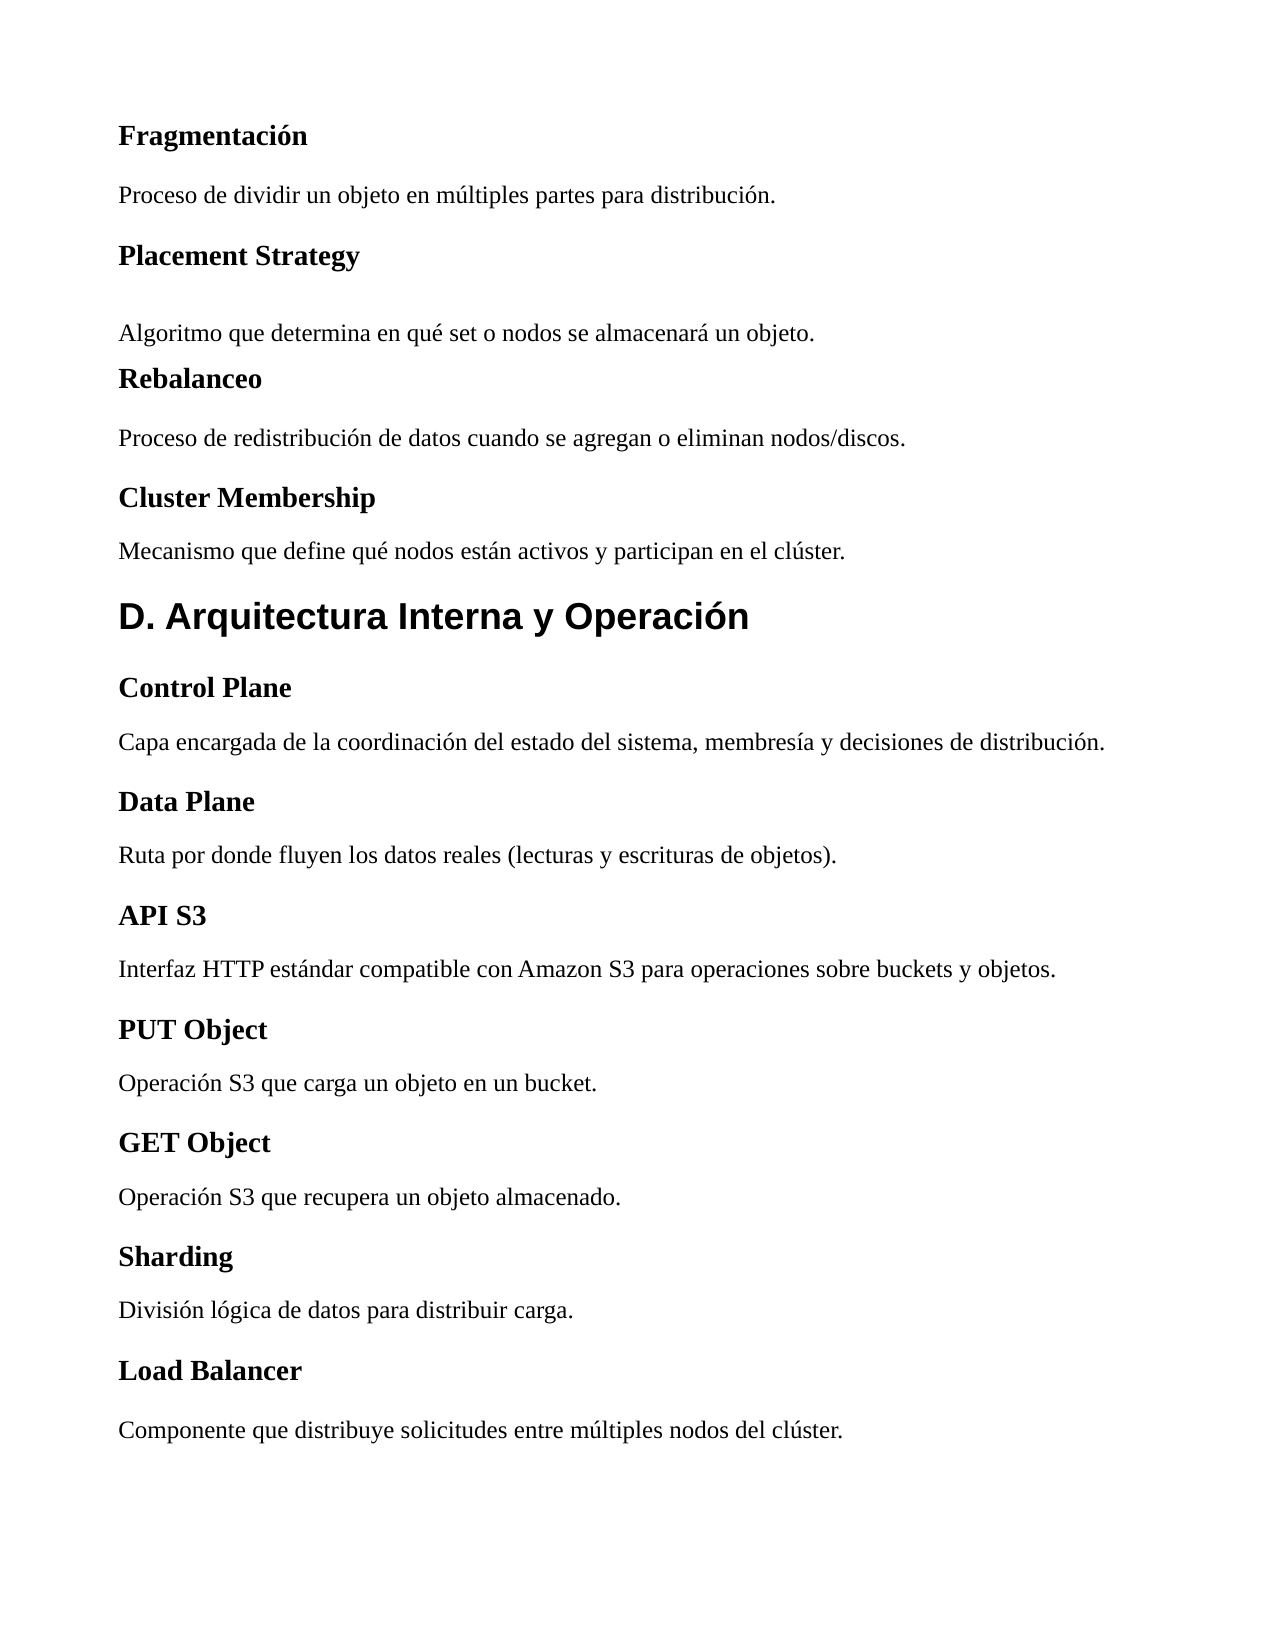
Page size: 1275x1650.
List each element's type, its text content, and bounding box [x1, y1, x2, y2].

subtitle PUT Object [118, 1012, 1157, 1045]
subtitle Rebalanceo [118, 361, 1157, 394]
subtitle Load Balancer [118, 1353, 1157, 1387]
text Proceso de redistribución de datos cuando se agregan o eliminan nodos/discos. [118, 423, 1157, 451]
text Operación S3 que recupera un objeto almacenado. [118, 1182, 1157, 1210]
text Mecanismo que define qué nodos están activos y participan en el clúster. [118, 536, 1157, 565]
text Proceso de dividir un objeto en múltiples partes para distribución. [118, 180, 1157, 209]
subtitle Cluster Membership [118, 480, 1157, 514]
subtitle Placement Strategy [118, 238, 1157, 271]
subtitle Sharding [118, 1239, 1157, 1273]
subtitle GET Object [118, 1126, 1157, 1159]
text Capa encargada de la coordinación del estado del sistema, membresía y decisiones de distribución. [118, 727, 1157, 755]
subtitle Control Plane [118, 671, 1157, 704]
text Interfaz HTTP estándar compatible con Amazon S3 para operaciones sobre buckets y objetos. [118, 954, 1157, 983]
text Ruta por donde fluyen los datos reales (lecturas y escrituras de objetos). [118, 840, 1157, 869]
text Operación S3 que carga un objeto en un bucket. [118, 1068, 1157, 1097]
subtitle Data Plane [118, 784, 1157, 818]
subtitle API S3 [118, 898, 1157, 932]
subtitle Fragmentación [118, 118, 1157, 152]
subtitle D. Arquitectura Interna y Operación [118, 594, 1157, 637]
text Componente que distribuye solicitudes entre múltiples nodos del clúster. [118, 1415, 1157, 1444]
text División lógica de datos para distribuir carga. [118, 1295, 1157, 1324]
text Algoritmo que determina en qué set o nodos se almacenará un objeto. [118, 318, 1157, 346]
